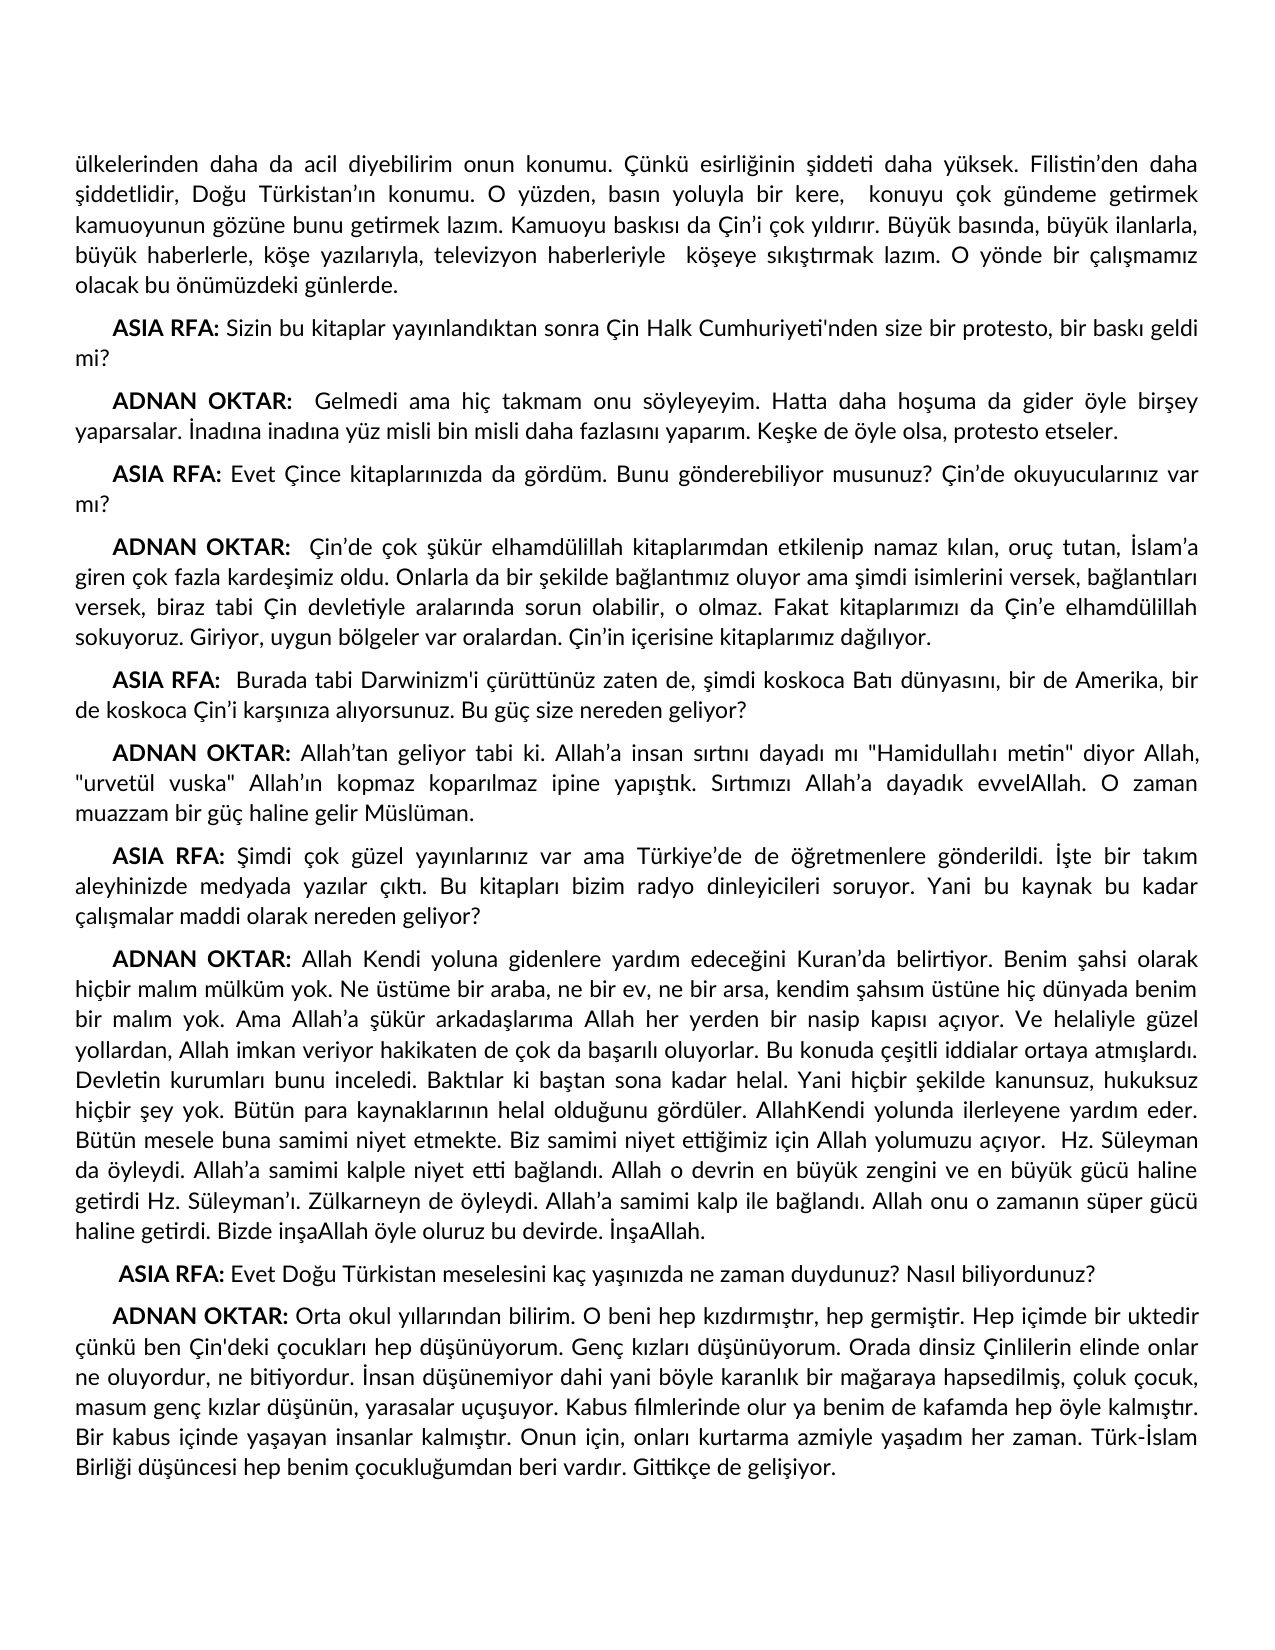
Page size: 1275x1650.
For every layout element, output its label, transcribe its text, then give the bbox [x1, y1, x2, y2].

text ADNAN OKTAR: Gelmedi ama hiç takmam onu söyleyeyim. Hatta daha hoşuma da gider öyle birşey yaparsalar. İnadına inadına yüz misli bin misli daha fazlasını yaparım. Keşke de öyle olsa, protesto etseler. [75, 386, 1200, 444]
text ülkelerinden daha da acil diyebilirim onun konumu. Çünkü esirliğinin şiddeti daha yüksek. Filistin’den daha şiddetlidir, Doğu Türkistan’ın konumu. O yüzden, basın yoluyla bir kere, konuyu çok gündeme getirmek kamuoyunun gözüne bunu getirmek lazım. Kamuoyu baskısı da Çin’i çok yıldırır. Büyük basında, büyük ilanlarla, büyük haberlerle, köşe yazılarıyla, televizyon haberleriyle köşeye sıkıştırmak lazım. O yönde bir çalışmamız olacak bu önümüzdeki günlerde. [75, 150, 1200, 298]
text ASIA RFA: Evet Çince kitaplarınızda da gördüm. Bunu gönderebiliyor musunuz? Çin’de okuyucularınız var mı? [75, 459, 1200, 517]
text ADNAN OKTAR: Çin’de çok şükür elhamdülillah kitaplarımdan etkilenip namaz kılan, oruç tutan, İslam’a giren çok fazla kardeşimiz oldu. Onlarla da bir şekilde bağlantımız oluyor ama şimdi isimlerini versek, bağlantıları versek, biraz tabi Çin devletiyle aralarında sorun olabilir, o olmaz. Fakat kitaplarımızı da Çin’e elhamdülillah sokuyoruz. Giriyor, uygun bölgeler var oralardan. Çin’in içerisine kitaplarımız dağılıyor. [75, 532, 1200, 650]
text ADNAN OKTAR: Orta okul yıllarından bilirim. O beni hep kızdırmıştır, hep germiştir. Hep içimde bir uktedir çünkü ben Çin'deki çocukları hep düşünüyorum. Genç kızları düşünüyorum. Orada dinsiz Çinlilerin elinde onlar ne oluyordur, ne bitiyordur. İnsan düşünemiyor dahi yani böyle karanlık bir mağaraya hapsedilmiş, çoluk çocuk, masum genç kızlar düşünün, yarasalar uçuşuyor. Kabus filmlerinde olur ya benim de kafamda hep öyle kalmıştır. Bir kabus içinde yaşayan insanlar kalmıştır. Onun için, onları kurtarma azmiyle yaşadım her zaman. Türk-İslam Birliği düşüncesi hep benim çocukluğumdan beri vardır. Gittikçe de gelişiyor. [75, 1302, 1200, 1481]
text ASIA RFA: Sizin bu kitaplar yayınlandıktan sonra Çin Halk Cumhuriyeti'nden size bir protesto, bir baskı geldi mi? [75, 313, 1200, 371]
text ASIA RFA: Evet Doğu Türkistan meselesini kaç yaşınızda ne zaman duydunuz? Nasıl biliyordunuz? [75, 1259, 1200, 1287]
text ASIA RFA: Burada tabi Darwinizm'i çürüttünüz zaten de, şimdi koskoca Batı dünyasını, bir de Amerika, bir de koskoca Çin’i karşınıza alıyorsunuz. Bu güç size nereden geliyor? [75, 666, 1200, 723]
text ADNAN OKTAR: Allah’tan geliyor tabi ki. Allah’a insan sırtını dayadı mı "Hamidullahı metin" diyor Allah, "urvetül vuska" Allah’ın kopmaz koparılmaz ipine yapıştık. Sırtımızı Allah’a dayadık evvelAllah. O zaman muazzam bir güç haline gelir Müslüman. [75, 738, 1200, 826]
text ADNAN OKTAR: Allah Kendi yoluna gidenlere yardım edeceğini Kuran’da belirtiyor. Benim şahsi olarak hiçbir malım mülküm yok. Ne üstüme bir araba, ne bir ev, ne bir arsa, kendim şahsım üstüne hiç dünyada benim bir malım yok. Ama Allah’a şükür arkadaşlarıma Allah her yerden bir nasip kapısı açıyor. Ve helaliyle güzel yollardan, Allah imkan veriyor hakikaten de çok da başarılı oluyorlar. Bu konuda çeşitli iddialar ortaya atmışlardı. Devletin kurumları bunu inceledi. Baktılar ki baştan sona kadar helal. Yani hiçbir şekilde kanunsuz, hukuksuz hiçbir şey yok. Bütün para kaynaklarının helal olduğunu gördüler. AllahKendi yolunda ilerleyene yardım eder. Bütün mesele buna samimi niyet etmekte. Biz samimi niyet ettiğimiz için Allah yolumuzu açıyor. Hz. Süleyman da öyleydi. Allah’a samimi kalple niyet etti bağlandı. Allah o devrin en büyük zengini ve en büyük gücü haline getirdi Hz. Süleyman’ı. Zülkarneyn de öyleydi. Allah’a samimi kalp ile bağlandı. Allah onu o zamanın süper gücü haline getirdi. Bizde inşaAllah öyle oluruz bu devirde. İnşaAllah. [75, 945, 1200, 1244]
text ASIA RFA: Şimdi çok güzel yayınlarınız var ama Türkiye’de de öğretmenlere gönderildi. İşte bir takım aleyhinizde medyada yazılar çıktı. Bu kitapları bizim radyo dinleyicileri soruyor. Yani bu kaynak bu kadar çalışmalar maddi olarak nereden geliyor? [75, 842, 1200, 929]
